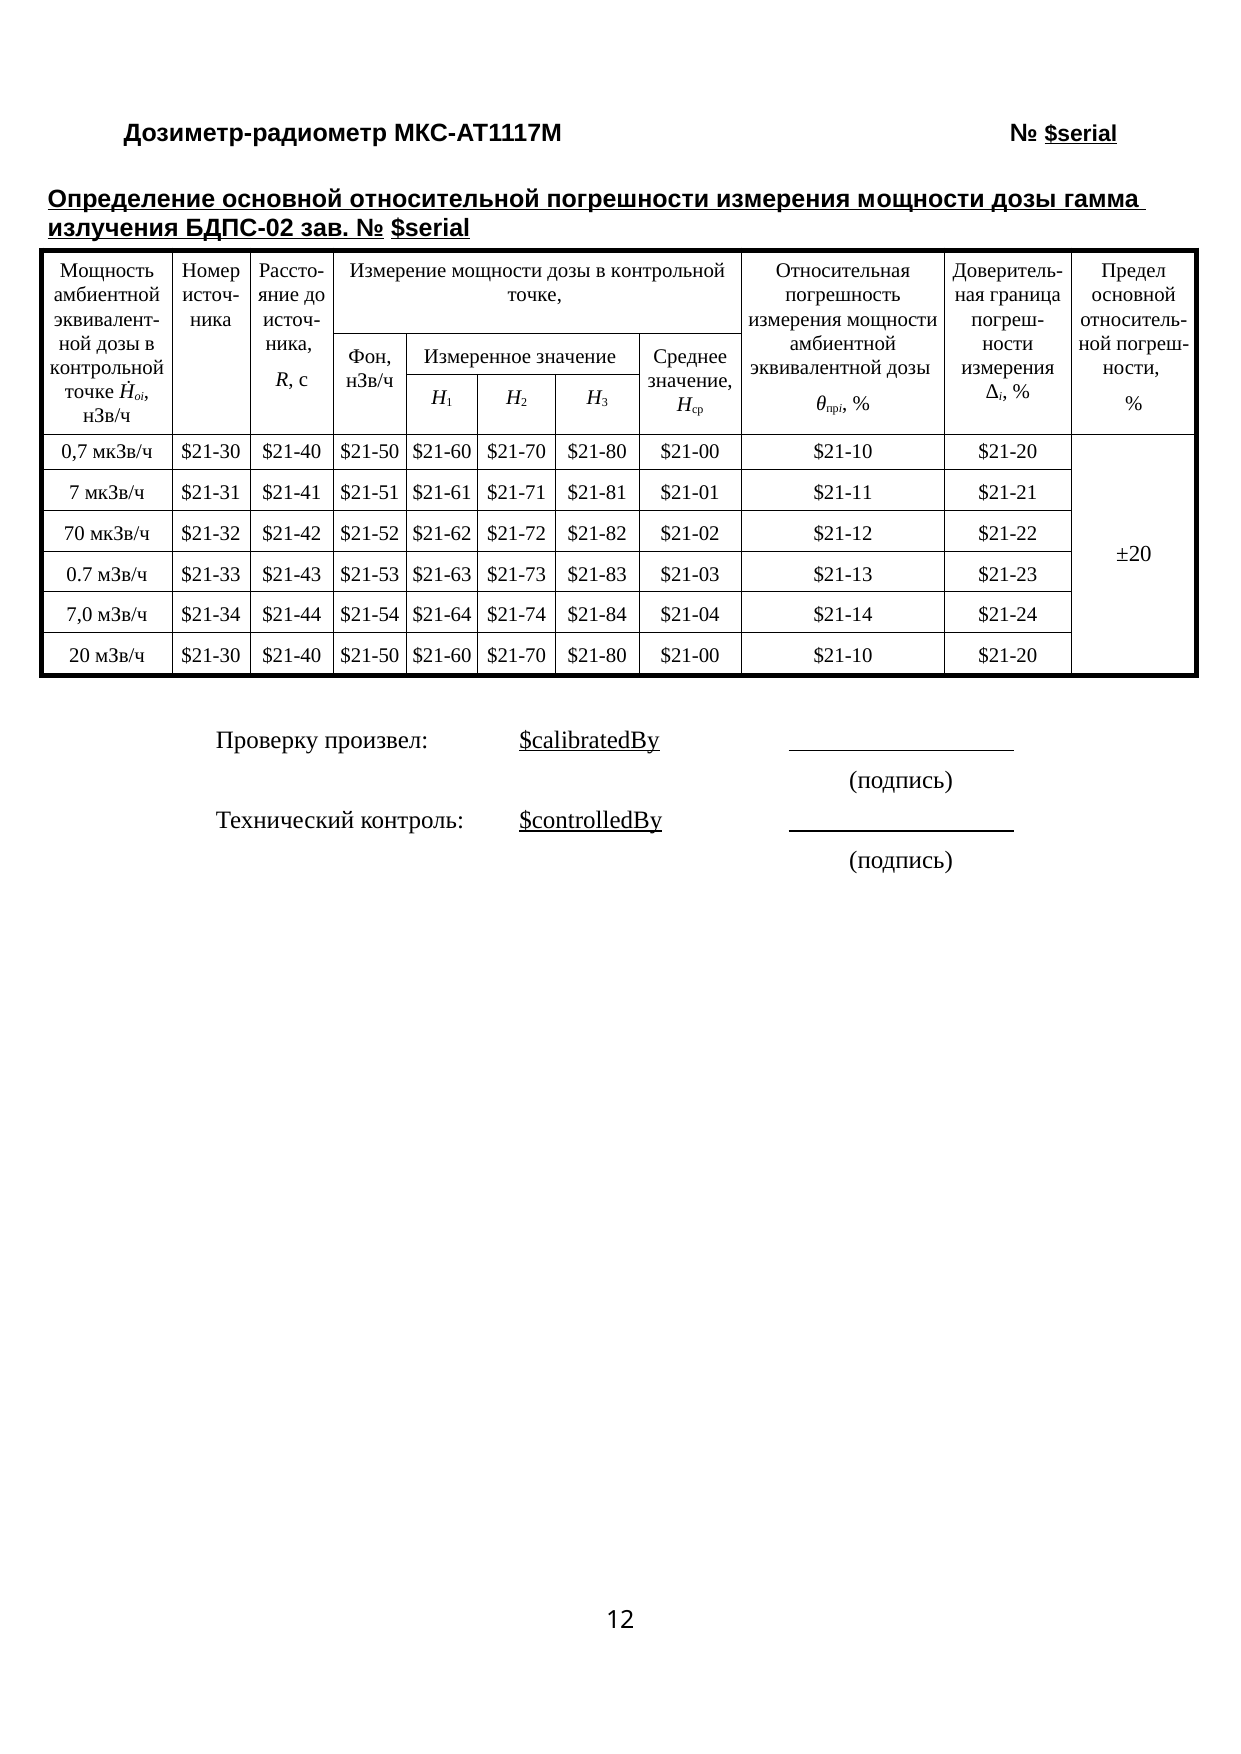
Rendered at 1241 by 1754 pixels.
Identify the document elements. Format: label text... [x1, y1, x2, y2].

table_cell Относительная погрешность измерения мощности амбиентной эквивалентной дозы θпрi, % [742, 253, 944, 433]
table_cell $21-54 [334, 592, 406, 632]
table_cell $21-72 [478, 511, 555, 551]
table_cell $21-50 [334, 435, 406, 469]
table_cell $21-80 [556, 633, 639, 673]
table_header [771, 719, 1030, 759]
table_header Проверку произвел: [210, 719, 513, 759]
table_cell [771, 800, 1030, 840]
table_cell $21-31 [173, 470, 250, 510]
table_cell 0.7 мЗв/ч [44, 552, 172, 591]
table_cell $21-70 [478, 633, 555, 673]
table_cell $21-41 [251, 470, 333, 510]
table_cell Измеренное значение [407, 334, 639, 374]
table_cell Фон, нЗв/ч [334, 334, 406, 433]
table_cell 70 мкЗв/ч [44, 511, 172, 551]
table_cell Среднее значение, Hср [640, 334, 741, 433]
table_cell $21-30 [173, 633, 250, 673]
table_cell $controlledBy [514, 800, 771, 840]
table_cell $21-33 [173, 552, 250, 591]
table_cell [514, 759, 771, 799]
table_cell $21-82 [556, 511, 639, 551]
table_cell $21-14 [742, 592, 944, 632]
table_cell $21-10 [742, 633, 944, 673]
table_cell [514, 840, 771, 880]
table_cell Технический контроль: [210, 800, 513, 840]
table_cell $21-11 [742, 470, 944, 510]
table_cell Рассто-яние до источ-ника, R, с [251, 253, 333, 433]
table_cell $21-53 [334, 552, 406, 591]
table_cell $21-43 [251, 552, 333, 591]
table_cell $21-44 [251, 592, 333, 632]
table_cell $21-74 [478, 592, 555, 632]
table_cell Предел основной относитель-ной погреш-ности, % [1072, 253, 1194, 433]
table_cell $21-42 [251, 511, 333, 551]
table_cell $21-50 [334, 633, 406, 673]
table_cell $21-71 [478, 470, 555, 510]
table_cell $21-80 [556, 435, 639, 469]
table_cell $21-21 [945, 470, 1071, 510]
table_cell 20 мЗв/ч [44, 633, 172, 673]
table_cell $21-01 [640, 470, 741, 510]
table_cell $21-60 [407, 633, 477, 673]
table_cell Номер источ-ника [173, 253, 250, 433]
table_cell $21-73 [478, 552, 555, 591]
table_cell $21-32 [173, 511, 250, 551]
table_cell $21-22 [945, 511, 1071, 551]
table_cell $21-34 [173, 592, 250, 632]
table_cell $21-12 [742, 511, 944, 551]
table_cell $21-02 [640, 511, 741, 551]
table_cell $21-23 [945, 552, 1071, 591]
table_cell $21-00 [640, 633, 741, 673]
table_cell $21-62 [407, 511, 477, 551]
table_cell Мощность амбиентной эквивалент-ной дозы в контрольной точке Ḣoi, нЗв/ч [44, 253, 172, 433]
table_cell $21-84 [556, 592, 639, 632]
table_cell $21-10 [742, 435, 944, 469]
table_cell $21-20 [945, 633, 1071, 673]
table_cell $21-20 [945, 435, 1071, 469]
table_cell (подпись) [771, 759, 1030, 799]
table_cell 0,7 мкЗв/ч [44, 435, 172, 469]
table_cell $21-61 [407, 470, 477, 510]
table_cell Доверитель-ная граница погреш-ности измерения Δi, % [945, 253, 1071, 433]
table_cell Измерение мощности дозы в контрольной точке, [334, 253, 741, 333]
table_cell [210, 759, 513, 799]
table_cell (подпись) [771, 840, 1030, 880]
table_cell H1 [407, 375, 477, 433]
table_cell 7 мкЗв/ч [44, 470, 172, 510]
table_cell $21-52 [334, 511, 406, 551]
table_cell 7,0 мЗв/ч [44, 592, 172, 632]
table_cell ±20 [1072, 435, 1194, 673]
table_cell $21-40 [251, 435, 333, 469]
table_cell $21-13 [742, 552, 944, 591]
table_cell H3 [556, 375, 639, 433]
table_cell $21-40 [251, 633, 333, 673]
table_cell $21-24 [945, 592, 1071, 632]
table_cell [210, 840, 513, 880]
table_cell $21-83 [556, 552, 639, 591]
table_cell $21-03 [640, 552, 741, 591]
table_cell H2 [478, 375, 555, 433]
table_cell $21-70 [478, 435, 555, 469]
table_cell $21-63 [407, 552, 477, 591]
table_cell $21-81 [556, 470, 639, 510]
table_cell $21-51 [334, 470, 406, 510]
table_cell $21-00 [640, 435, 741, 469]
table_header $calibratedBy [514, 719, 771, 759]
table_header Определение основной относительной погрешности измерения мощности дозы гамма излучения БДПС-02 зав. № $serial [42, 179, 1196, 247]
table_cell $21-30 [173, 435, 250, 469]
table_cell $21-60 [407, 435, 477, 469]
table_cell $21-04 [640, 592, 741, 632]
table_cell $21-64 [407, 592, 477, 632]
